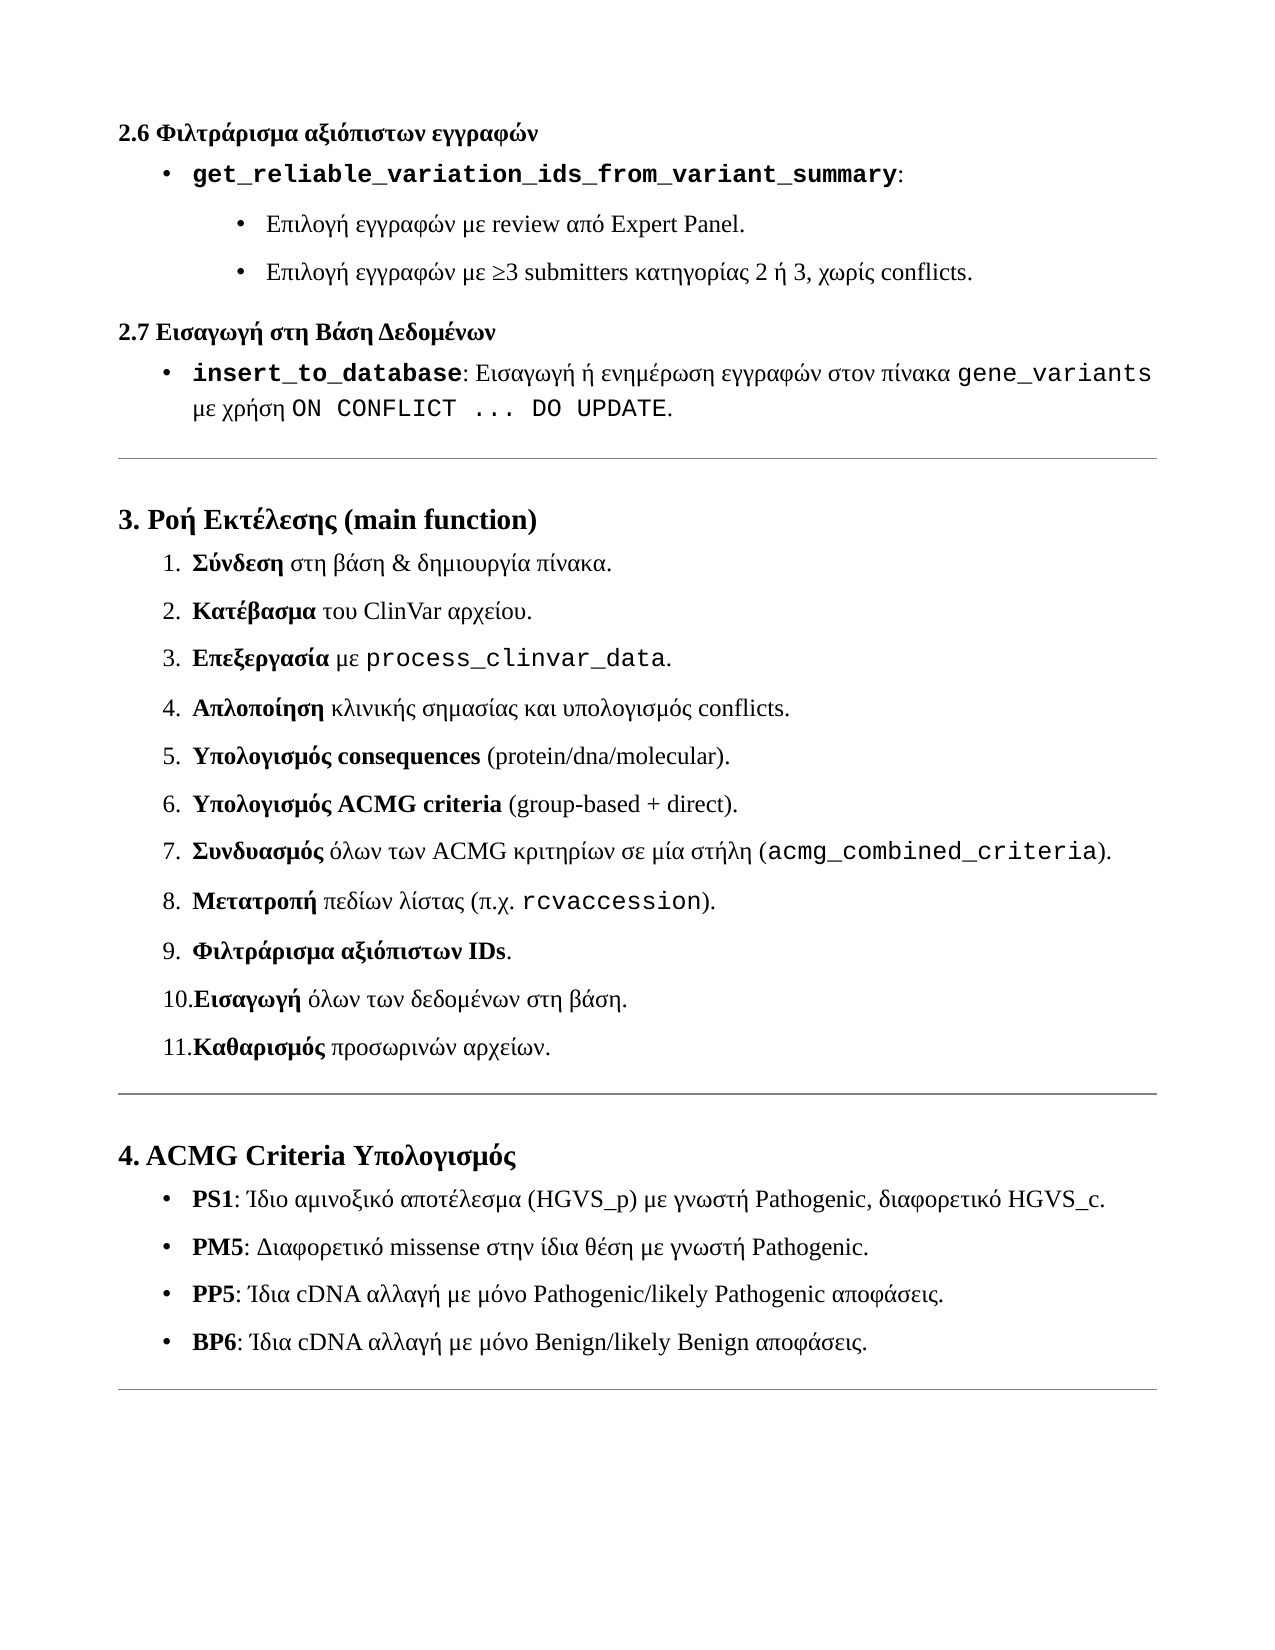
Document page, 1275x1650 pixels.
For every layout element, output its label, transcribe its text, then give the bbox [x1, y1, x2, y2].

list insert_to_database: Εισαγωγή ή ενημέρωση εγγραφών στον πίνακα gene_variants με χρήση ON CONFLICT ... DO UPDATE. [162, 358, 1157, 424]
list Φιλτράρισμα αξιόπιστων IDs. [162, 936, 1157, 965]
list Επιλογή εγγραφών με review από Expert Panel. [236, 209, 1157, 238]
subtitle 3. Ροή Εκτέλεσης (main function) [118, 502, 1157, 536]
list Υπολογισμός ACMG criteria (group-based + direct). [162, 789, 1157, 817]
subtitle 2.7 Εισαγωγή στη Βάση Δεδομένων [118, 317, 1157, 346]
list PP5: Ίδια cDNA αλλαγή με μόνο Pathogenic/likely Pathogenic αποφάσεις. [162, 1279, 1157, 1308]
list get_reliable_variation_ids_from_variant_summary: [162, 159, 1157, 190]
subtitle 4. ACMG Criteria Υπολογισμός [118, 1138, 1157, 1172]
list PS1: Ίδιο αμινοξικό αποτέλεσμα (HGVS_p) με γνωστή Pathogenic, διαφορετικό HGVS_c. [162, 1184, 1157, 1213]
list Σύνδεση στη βάση & δημιουργία πίνακα. [162, 548, 1157, 577]
list Επιλογή εγγραφών με ≥3 submitters κατηγορίας 2 ή 3, χωρίς conflicts. [236, 257, 1157, 286]
list Κατέβασμα του ClinVar αρχείου. [162, 596, 1157, 625]
list PM5: Διαφορετικό missense στην ίδια θέση με γνωστή Pathogenic. [162, 1232, 1157, 1260]
subtitle 2.6 Φιλτράρισμα αξιόπιστων εγγραφών [118, 118, 1157, 147]
list Επεξεργασία με process_clinvar_data. [162, 643, 1157, 674]
list Μετατροπή πεδίων λίστας (π.χ. rcvaccession). [162, 886, 1157, 917]
list Απλοποίηση κλινικής σημασίας και υπολογισμός conflicts. [162, 693, 1157, 722]
list Καθαρισμός προσωρινών αρχείων. [162, 1032, 1157, 1060]
list Υπολογισμός consequences (protein/dna/molecular). [162, 741, 1157, 770]
list BP6: Ίδια cDNA αλλαγή με μόνο Benign/likely Benign αποφάσεις. [162, 1327, 1157, 1356]
list Συνδυασμός όλων των ACMG κριτηρίων σε μία στήλη (acmg_combined_criteria). [162, 836, 1157, 867]
list Εισαγωγή όλων των δεδομένων στη βάση. [162, 984, 1157, 1013]
